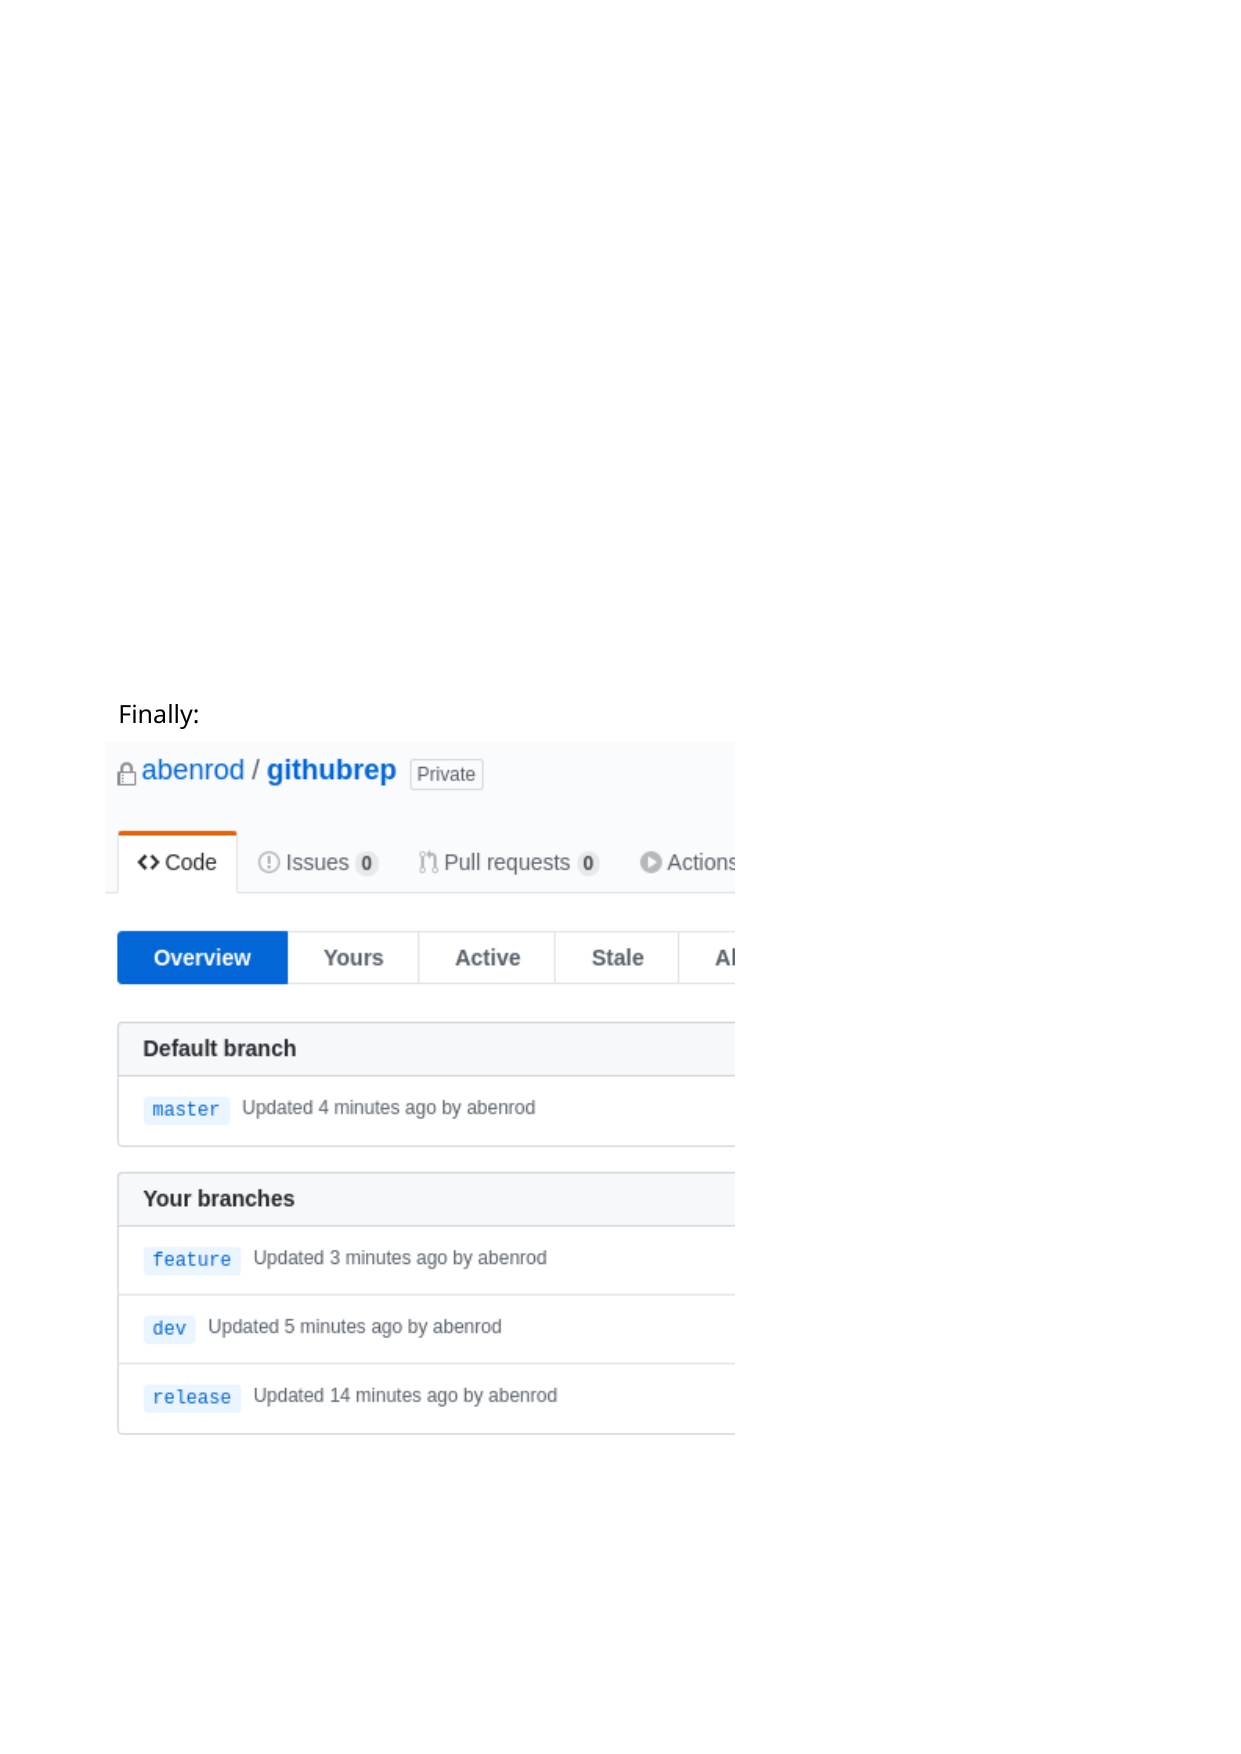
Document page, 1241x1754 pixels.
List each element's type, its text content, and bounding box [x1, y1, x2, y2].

text Finally: [118, 697, 1122, 731]
picture [105, 742, 735, 1446]
